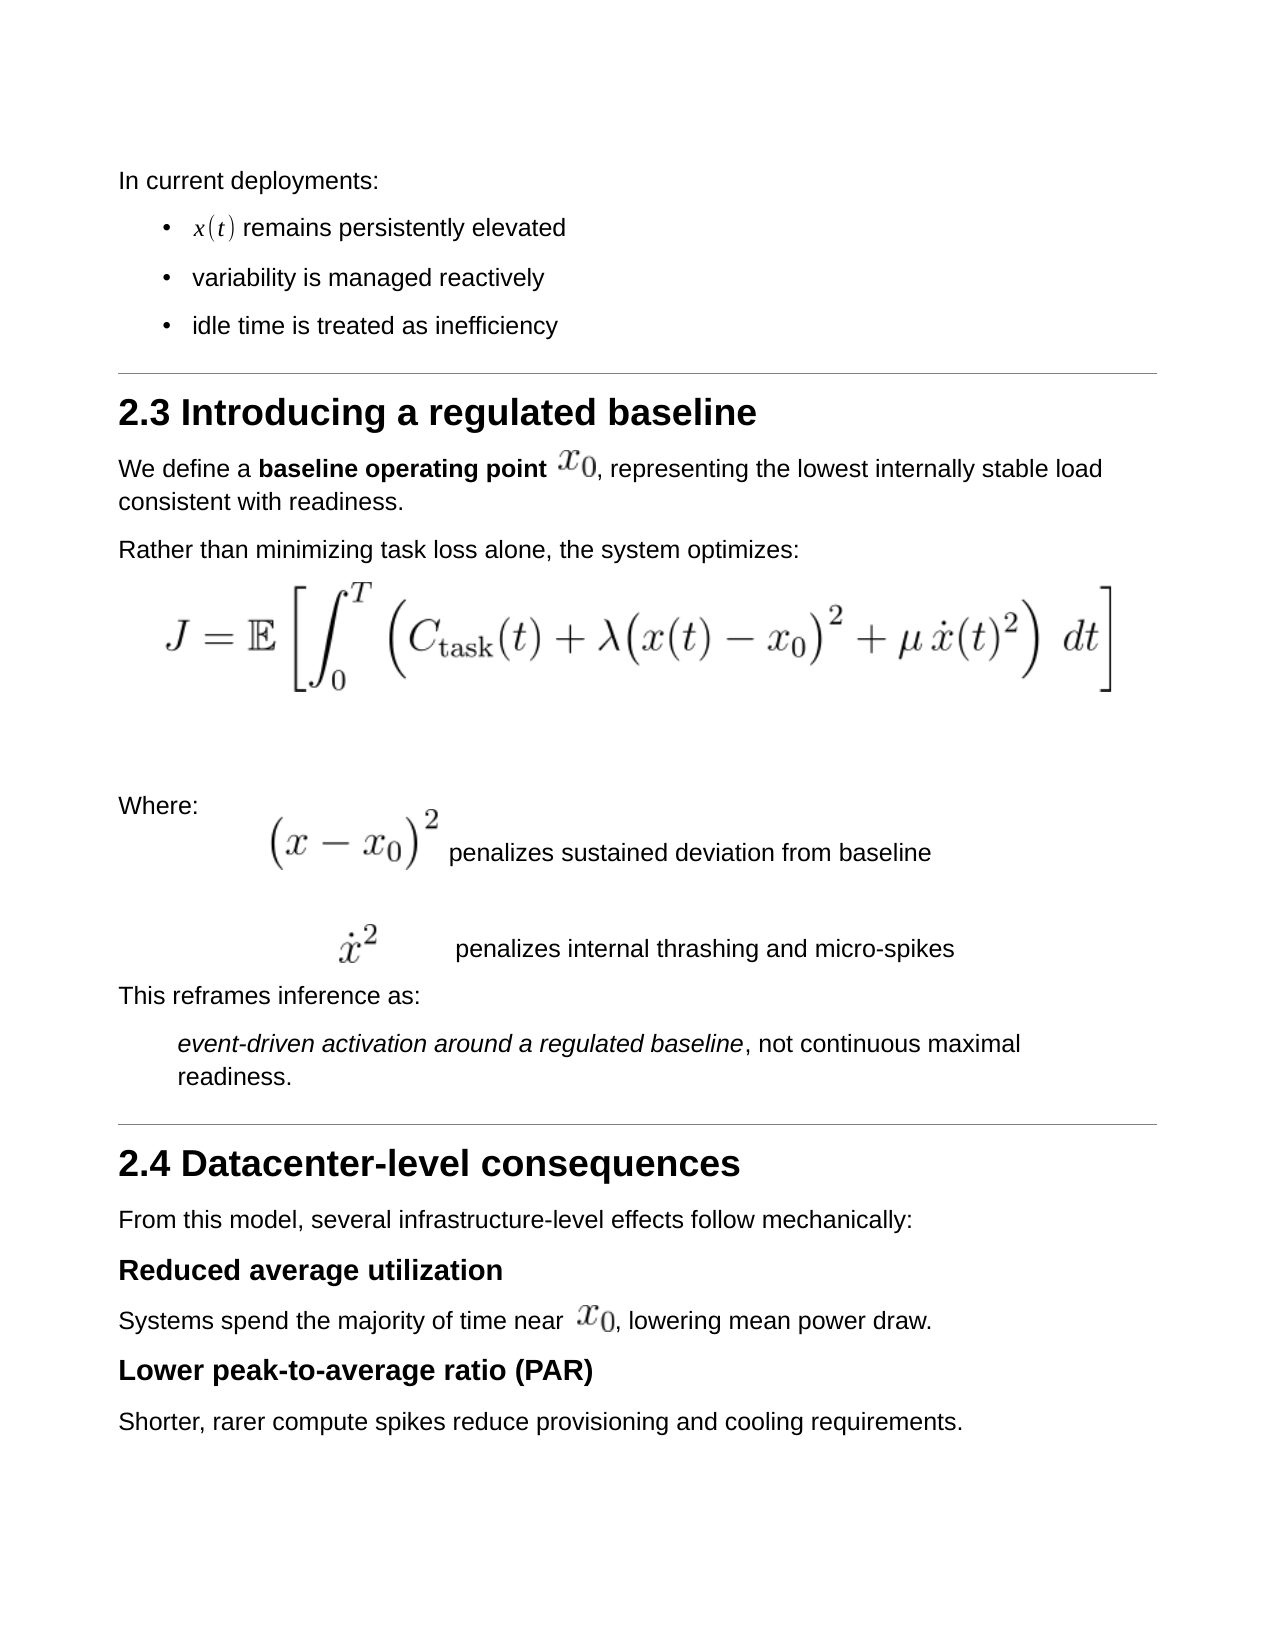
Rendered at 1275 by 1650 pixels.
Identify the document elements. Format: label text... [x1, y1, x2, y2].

text We define a baseline operating point ​, representing the lowest internally stable load consistent with readiness. [118, 454, 1157, 516]
list penalizes sustained deviation from baseline [438, 838, 1157, 867]
text Shorter, rarer compute spikes reduce provisioning and cooling requirements. [118, 1406, 1157, 1435]
picture [576, 1305, 615, 1332]
list variability is managed reactively [162, 263, 1157, 292]
text Where: [118, 791, 1157, 819]
picture [163, 582, 1112, 692]
list remains persistently elevated [162, 213, 1157, 244]
list penalizes internal thrashing and micro-spikes [377, 933, 1157, 962]
list [162, 933, 338, 962]
subtitle 2.3 Introducing a regulated baseline [118, 390, 1157, 433]
list [162, 838, 266, 867]
picture [557, 450, 596, 477]
subtitle Reduced average utilization [118, 1253, 1157, 1286]
subtitle Lower peak-to-average ratio (PAR) [118, 1353, 1157, 1387]
text Systems spend the majority of time near ​, lowering mean power draw. [118, 1306, 1157, 1334]
subtitle 2.4 Datacenter-level consequences [118, 1141, 1157, 1184]
text Rather than minimizing task loss alone, the system optimizes: [118, 534, 1157, 563]
picture [266, 809, 438, 870]
text This reframes inference as: [118, 981, 1157, 1010]
text From this model, several infrastructure-level effects follow mechanically: [118, 1205, 1157, 1234]
text event-driven activation around a regulated baseline, not continuous maximal readiness. [177, 1029, 1098, 1091]
list idle time is treated as inefficiency [162, 311, 1157, 339]
text In current deployments: [118, 166, 1157, 194]
picture [338, 924, 377, 963]
